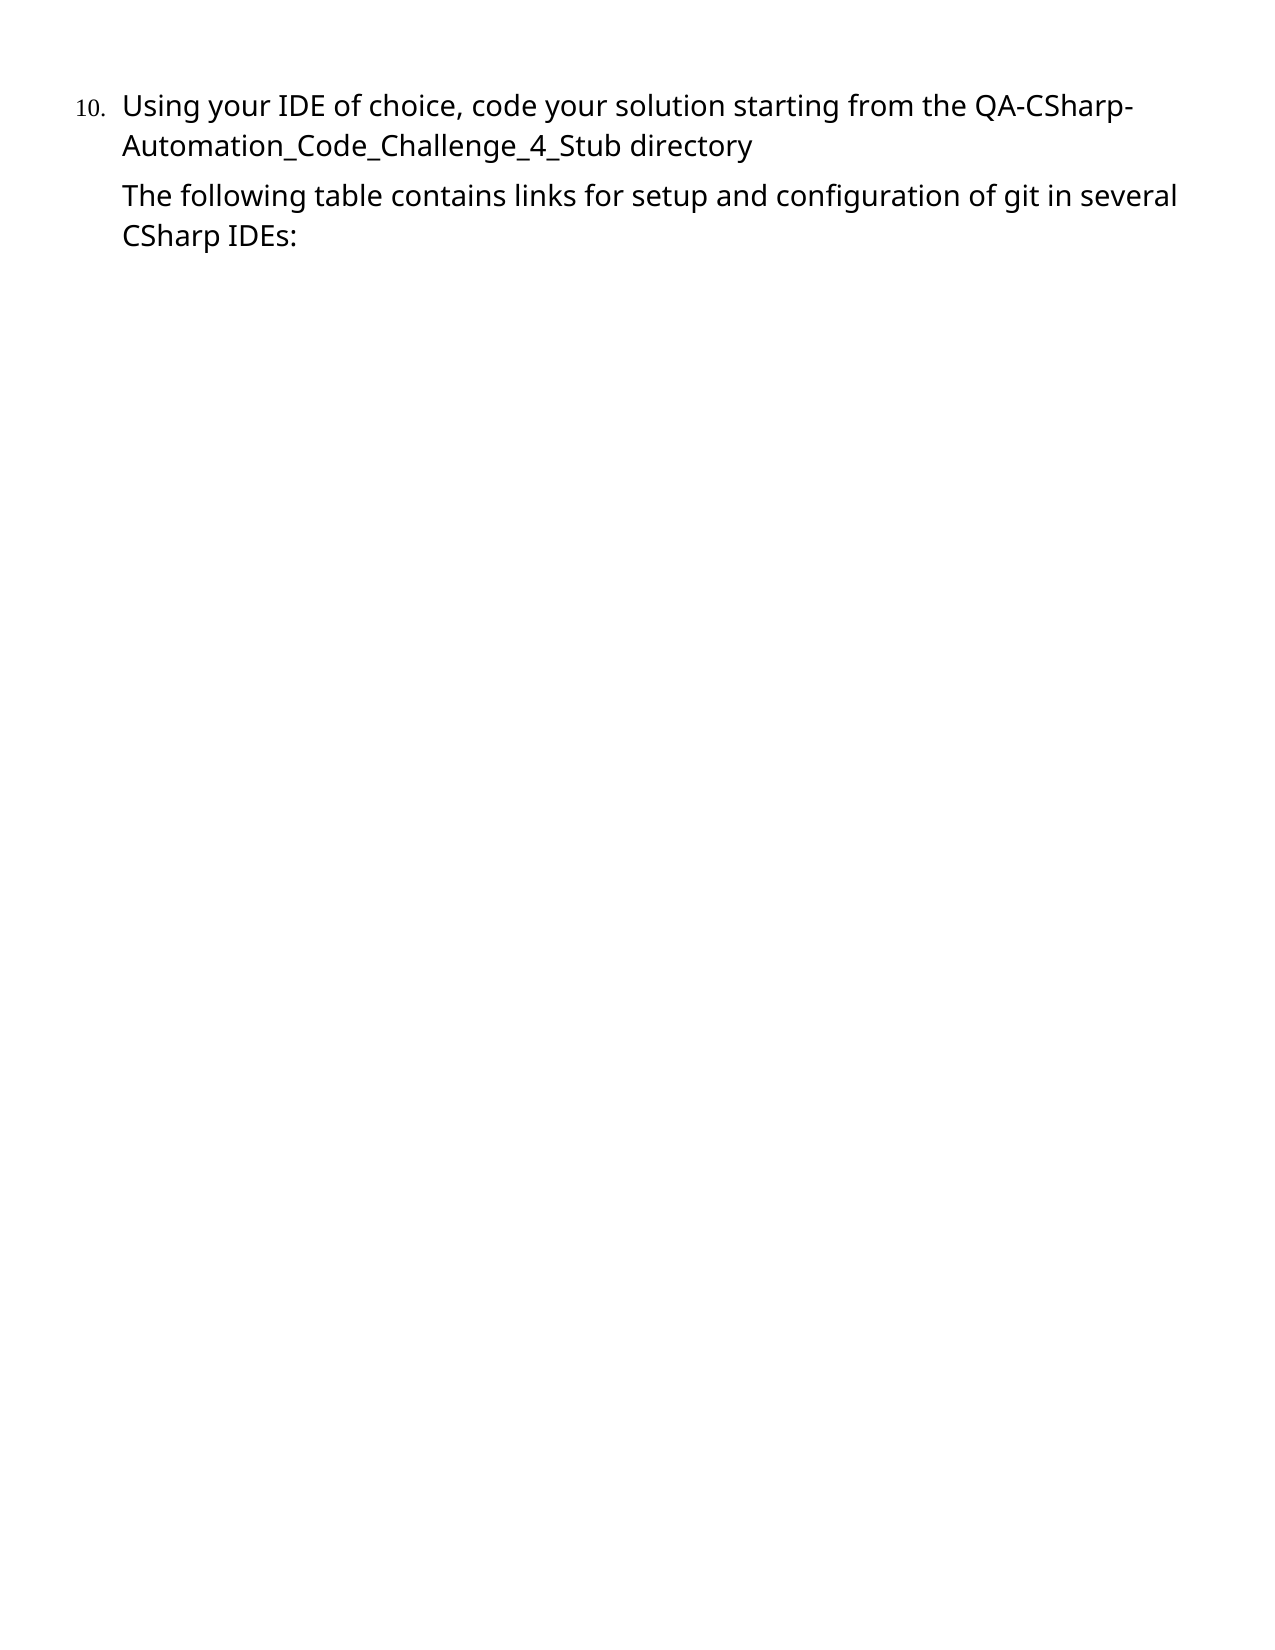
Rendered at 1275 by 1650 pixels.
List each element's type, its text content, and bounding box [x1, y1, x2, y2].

list Using your IDE of choice, code your solution starting from the QA-CSharp-Automation_Code_Challenge_4_Stub directory [75, 85, 1200, 165]
text The following table contains links for setup and configuration of git in several CSharp IDEs: [122, 175, 1200, 254]
